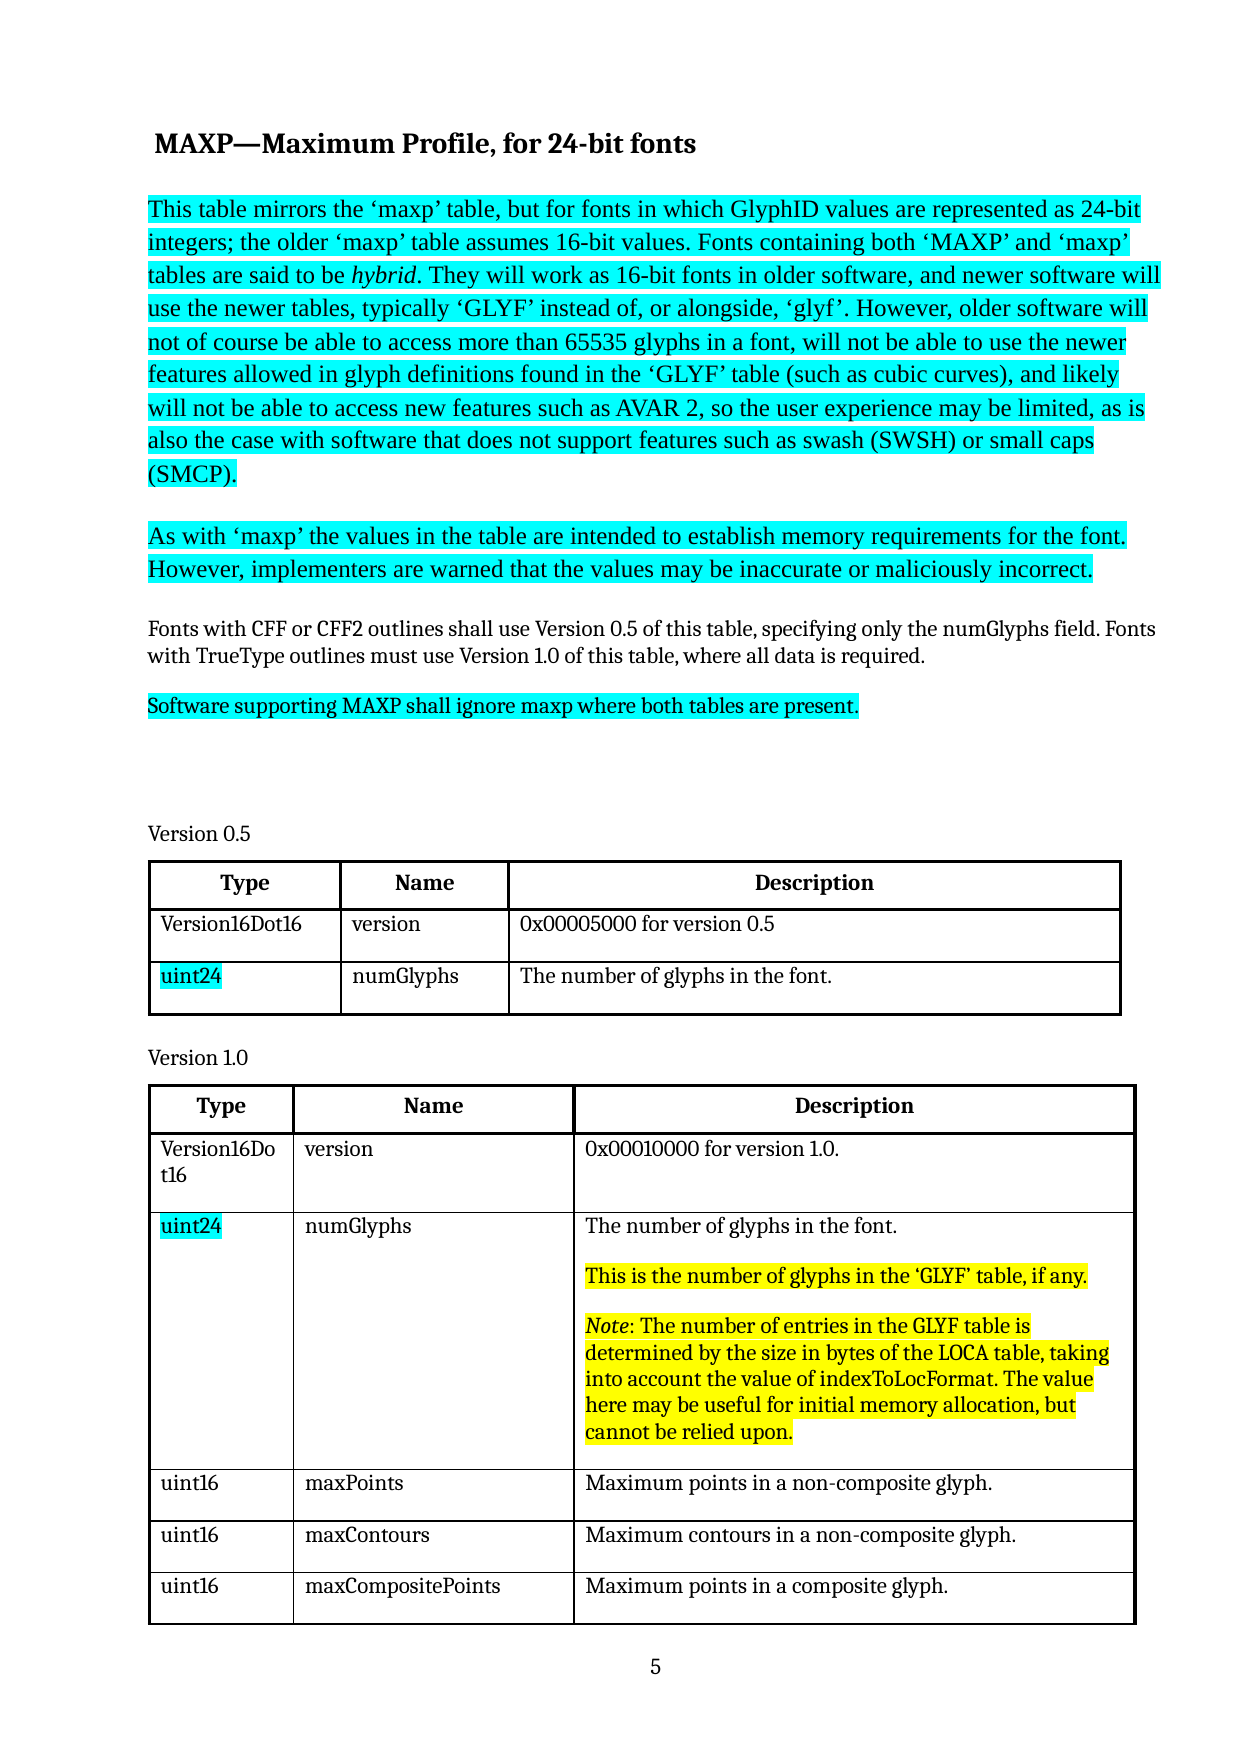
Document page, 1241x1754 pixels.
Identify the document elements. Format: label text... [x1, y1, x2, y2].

text Version 1.0 [148, 1045, 1163, 1071]
table_cell maxCompositePoints [294, 1573, 573, 1623]
table_cell Maximum points in a non-composite glyph. [575, 1470, 1133, 1520]
table_header Description [576, 1087, 1133, 1132]
table_cell The number of glyphs in the font. This is the number of glyphs in the ‘GLYF’ table, if any. Note: The number of entries in the GLYF table is determined by the size in bytes of the LOCA table, taking into account the value of indexToLocFormat. The value here may be useful for initial memory allocation, but cannot be relied upon. [575, 1213, 1133, 1469]
table_cell uint16 [151, 1522, 293, 1572]
text Fonts with CFF or CFF2 outlines shall use Version 0.5 of this table, specifying only the numGlyphs field. Fonts with TrueType outlines must use Version 1.0 of this table, where all data is required. [148, 616, 1163, 669]
text Version 0.5 [148, 821, 1163, 847]
table_cell numGlyphs [342, 963, 508, 1013]
table_cell version [342, 911, 508, 961]
text As with ‘maxp’ the values in the table are intended to establish memory requirements for the font. However, implementers are warned that the values may be inaccurate or maliciously incorrect. [148, 521, 1163, 583]
table_cell uint16 [151, 1470, 293, 1520]
table_cell Version16Dot16 [151, 911, 340, 961]
subtitle MAXP—Maximum Profile, for 24-bit fonts [148, 127, 1163, 160]
table_cell version [294, 1135, 573, 1212]
table_header Name [342, 863, 507, 908]
table_header Type [151, 1087, 292, 1132]
table_cell The number of glyphs in the font. [510, 963, 1119, 1013]
table_cell maxContours [294, 1522, 573, 1572]
table_cell maxPoints [294, 1470, 573, 1520]
table_header Name [295, 1087, 572, 1132]
table_cell numGlyphs [294, 1213, 573, 1469]
table_cell Maximum points in a composite glyph. [575, 1573, 1133, 1623]
table_cell Version16Dot16 [151, 1135, 293, 1212]
text This table mirrors the ‘maxp’ table, but for fonts in which GlyphID values are represented as 24-bit integers; the older ‘maxp’ table assumes 16-bit values. Fonts containing both ‘MAXP’ and ‘maxp’ tables are said to be hybrid. They will work as 16-bit fonts in older software, and newer software will use the newer tables, typically ‘GLYF’ instead of, or alongside, ‘glyf’. However, older software will not of course be able to access more than 65535 glyphs in a font, will not be able to use the newer features allowed in glyph definitions found in the ‘GLYF’ table (such as cubic curves), and likely will not be able to access new features such as AVAR 2, so the user experience may be limited, as is also the case with software that does not support features such as swash (SWSH) or small caps (SMCP). [148, 194, 1163, 487]
table_cell Maximum contours in a non-composite glyph. [575, 1522, 1133, 1572]
table_cell 0x00005000 for version 0.5 [510, 911, 1119, 961]
table_header Description [510, 863, 1119, 908]
table_header Type [151, 863, 339, 908]
table_cell uint16 [151, 1573, 293, 1623]
text Software supporting MAXP shall ignore maxp where both tables are present. [148, 692, 1163, 719]
table_cell 0x00010000 for version 1.0. [575, 1135, 1133, 1212]
table_cell uint24 [151, 1213, 293, 1469]
table_cell uint24 [151, 963, 340, 1013]
